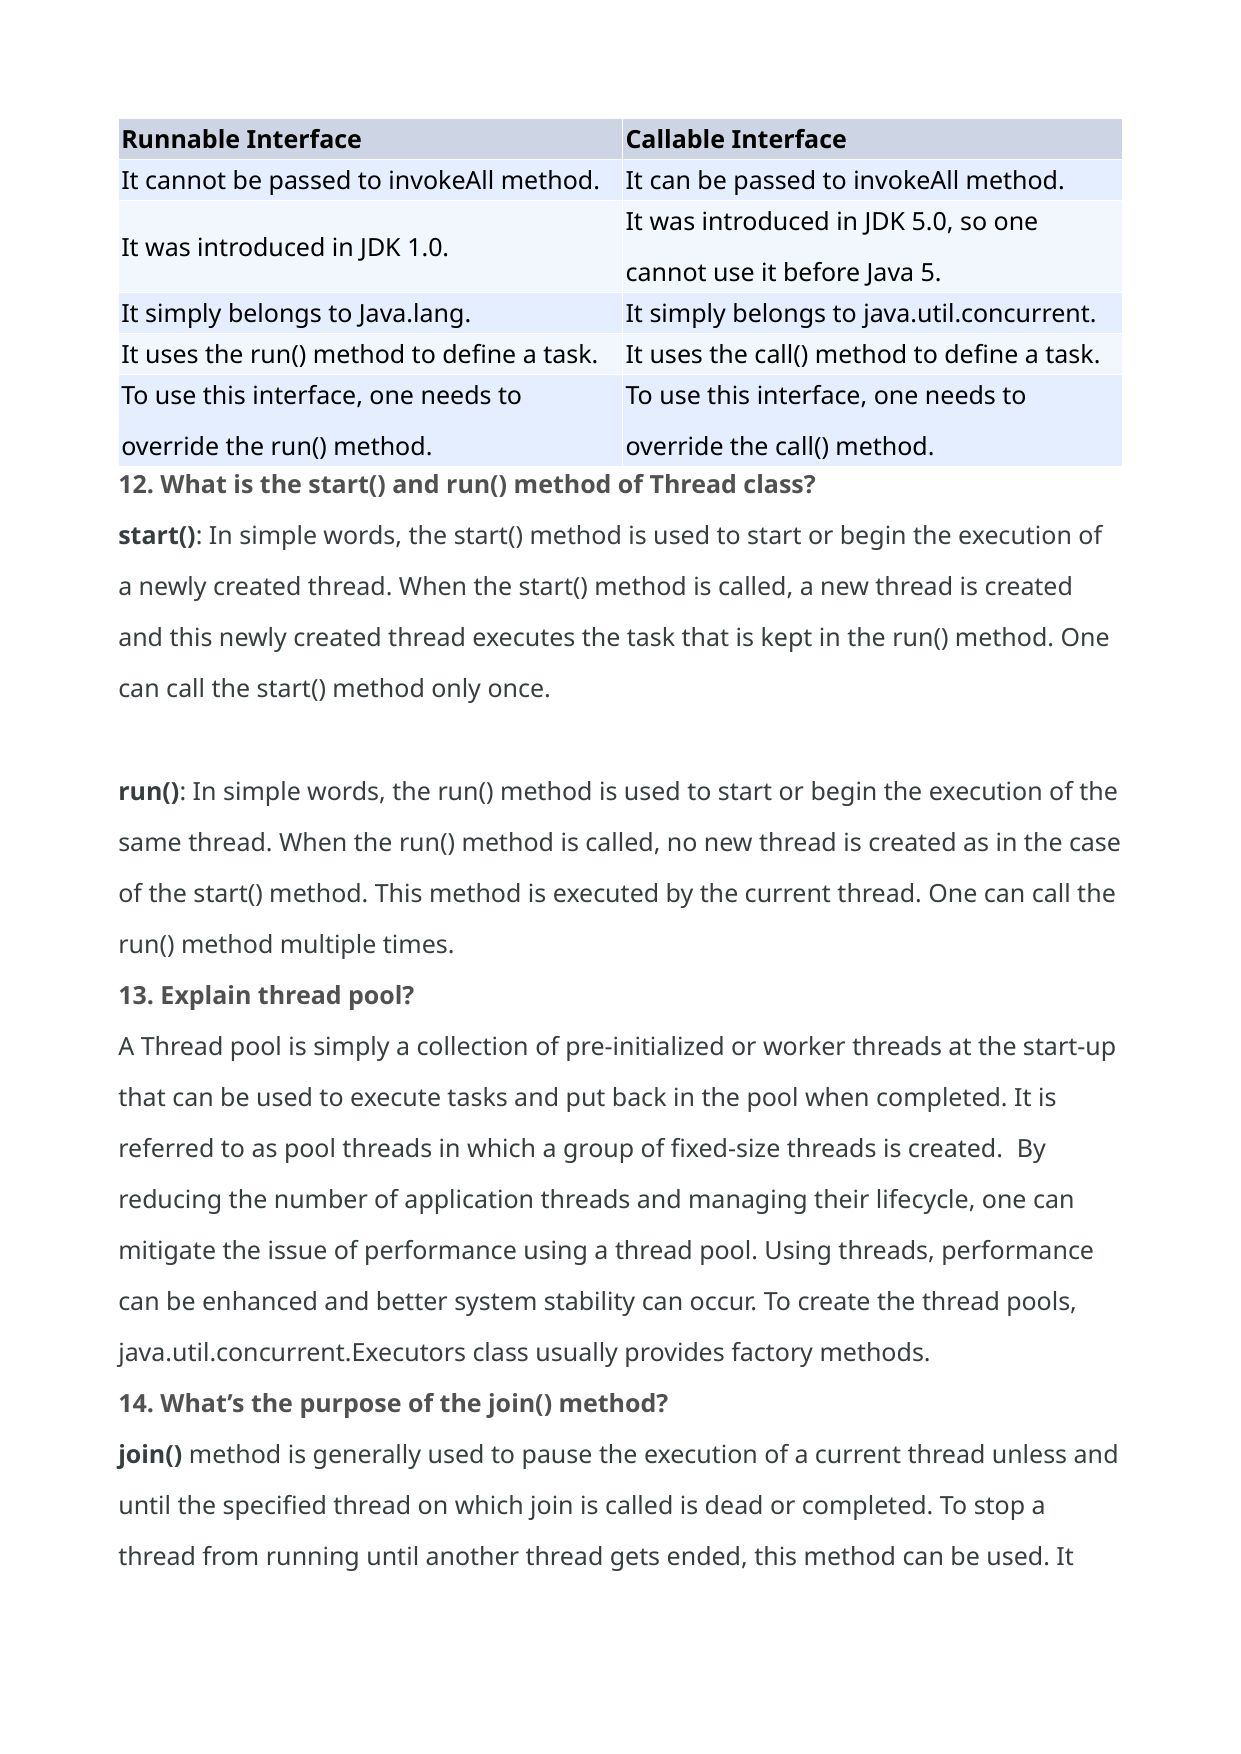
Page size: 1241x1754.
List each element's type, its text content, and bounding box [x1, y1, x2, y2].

table_cell To use this interface, one needs to override the call() method. [623, 375, 1122, 466]
subtitle 12. What is the start() and run() method of Thread class? [118, 467, 1122, 501]
table_cell It can be passed to invokeAll method. [623, 160, 1122, 200]
table_cell To use this interface, one needs to override the run() method. [119, 375, 622, 466]
table_cell It uses the call() method to define a task. [623, 334, 1122, 374]
table_header Callable Interface [623, 119, 1122, 159]
text start(): In simple words, the start() method is used to start or begin the execution of a newly created thread. When the start() method is called, a new thread is created and this newly created thread executes the task that is kept in the run() method. One can call the start() method only once. run(): In simple words, the run() method is used to start or begin the execution of the same thread. When the run() method is called, no new thread is created as in the case of the start() method. This method is executed by the current thread. One can call the run() method multiple times. [118, 518, 1122, 960]
text A Thread pool is simply a collection of pre-initialized or worker threads at the start-up that can be used to execute tasks and put back in the pool when completed. It is referred to as pool threads in which a group of fixed-size threads is created. By reducing the number of application threads and managing their lifecycle, one can mitigate the issue of performance using a thread pool. Using threads, performance can be enhanced and better system stability can occur. To create the thread pools, java.util.concurrent.Executors class usually provides factory methods. [118, 1028, 1122, 1369]
table_cell It uses the run() method to define a task. [119, 334, 622, 374]
text join() method is generally used to pause the execution of a current thread unless and until the specified thread on which join is called is dead or completed. To stop a thread from running until another thread gets ended, this method can be used. It [118, 1437, 1122, 1573]
table_cell It cannot be passed to invokeAll method. [119, 160, 622, 200]
table_cell It simply belongs to java.util.concurrent. [623, 293, 1122, 333]
table_cell It simply belongs to Java.lang. [119, 293, 622, 333]
table_cell It was introduced in JDK 5.0, so one cannot use it before Java 5. [623, 201, 1122, 292]
table_header Runnable Interface [119, 119, 622, 159]
subtitle 13. Explain thread pool? [118, 977, 1122, 1011]
table_cell It was introduced in JDK 1.0. [119, 201, 622, 292]
subtitle 14. What’s the purpose of the join() method? [118, 1386, 1122, 1420]
